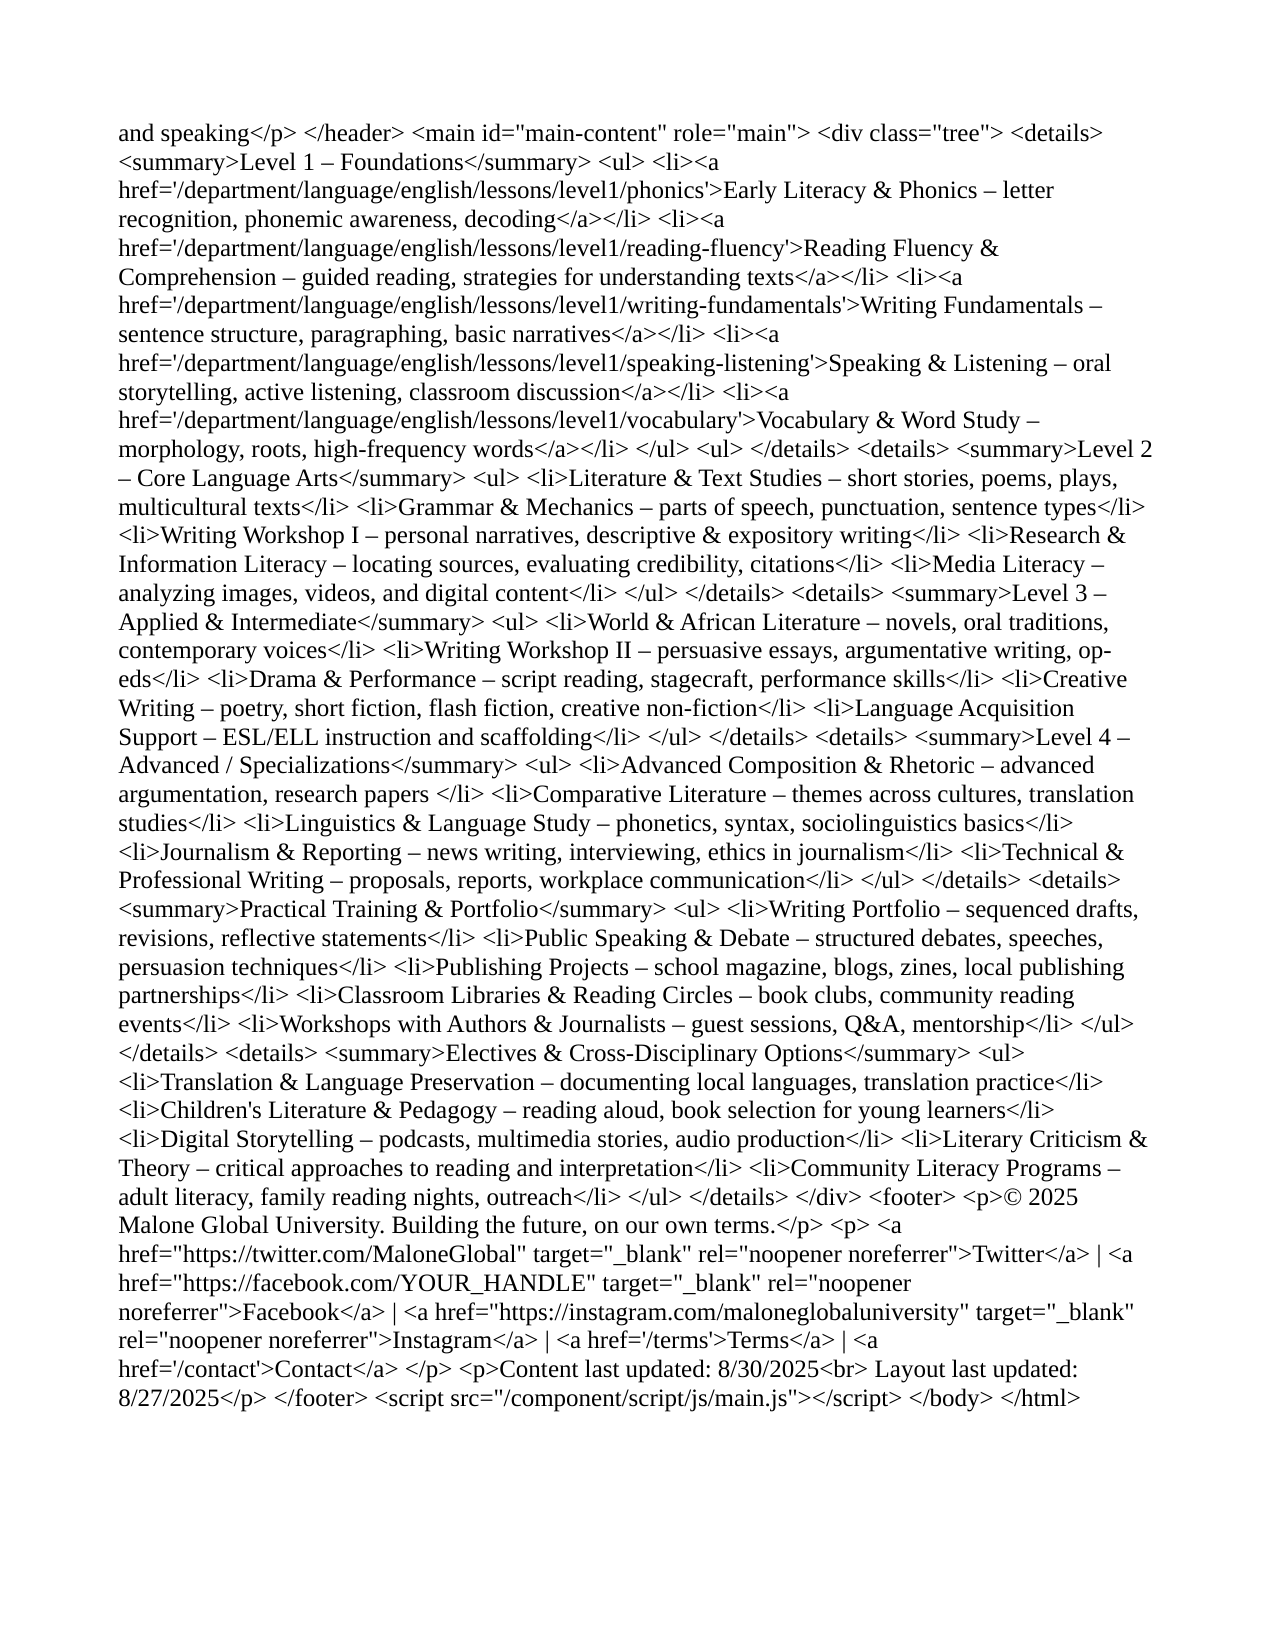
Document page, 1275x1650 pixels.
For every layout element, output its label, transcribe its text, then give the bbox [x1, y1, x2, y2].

text and speaking</p> </header> <main id="main-content" role="main"> <div class="tree"> <details> <summary>Level 1 – Foundations</summary> <ul> <li><a href='/department/language/english/lessons/level1/phonics'>Early Literacy & Phonics – letter recognition, phonemic awareness, decoding</a></li> <li><a href='/department/language/english/lessons/level1/reading-fluency'>Reading Fluency & Comprehension – guided reading, strategies for understanding texts</a></li> <li><a href='/department/language/english/lessons/level1/writing-fundamentals'>Writing Fundamentals – sentence structure, paragraphing, basic narratives</a></li> <li><a href='/department/language/english/lessons/level1/speaking-listening'>Speaking & Listening – oral storytelling, active listening, classroom discussion</a></li> <li><a href='/department/language/english/lessons/level1/vocabulary'>Vocabulary & Word Study – morphology, roots, high-frequency words</a></li> </ul> <ul> </details> <details> <summary>Level 2 – Core Language Arts</summary> <ul> <li>Literature & Text Studies – short stories, poems, plays, multicultural texts</li> <li>Grammar & Mechanics – parts of speech, punctuation, sentence types</li> <li>Writing Workshop I – personal narratives, descriptive & expository writing</li> <li>Research & Information Literacy – locating sources, evaluating credibility, citations</li> <li>Media Literacy – analyzing images, videos, and digital content</li> </ul> </details> <details> <summary>Level 3 – Applied & Intermediate</summary> <ul> <li>World & African Literature – novels, oral traditions, contemporary voices</li> <li>Writing Workshop II – persuasive essays, argumentative writing, op-eds</li> <li>Drama & Performance – script reading, stagecraft, performance skills</li> <li>Creative Writing – poetry, short fiction, flash fiction, creative non-fiction</li> <li>Language Acquisition Support – ESL/ELL instruction and scaffolding</li> </ul> </details> <details> <summary>Level 4 – Advanced / Specializations</summary> <ul> <li>Advanced Composition & Rhetoric – advanced argumentation, research papers </li> <li>Comparative Literature – themes across cultures, translation studies</li> <li>Linguistics & Language Study – phonetics, syntax, sociolinguistics basics</li> <li>Journalism & Reporting – news writing, interviewing, ethics in journalism</li> <li>Technical & Professional Writing – proposals, reports, workplace communication</li> </ul> </details> <details> <summary>Practical Training & Portfolio</summary> <ul> <li>Writing Portfolio – sequenced drafts, revisions, reflective statements</li> <li>Public Speaking & Debate – structured debates, speeches, persuasion techniques</li> <li>Publishing Projects – school magazine, blogs, zines, local publishing partnerships</li> <li>Classroom Libraries & Reading Circles – book clubs, community reading events</li> <li>Workshops with Authors & Journalists – guest sessions, Q&A, mentorship</li> </ul> </details> <details> <summary>Electives & Cross-Disciplinary Options</summary> <ul> <li>Translation & Language Preservation – documenting local languages, translation practice</li> <li>Children's Literature & Pedagogy – reading aloud, book selection for young learners</li> <li>Digital Storytelling – podcasts, multimedia stories, audio production</li> <li>Literary Criticism & Theory – critical approaches to reading and interpretation</li> <li>Community Literacy Programs – adult literacy, family reading nights, outreach</li> </ul> </details> </div> <footer> <p>© 2025 Malone Global University. Building the future, on our own terms.</p> <p> <a href="https://twitter.com/MaloneGlobal" target="_blank" rel="noopener noreferrer">Twitter</a> | <a href="https://facebook.com/YOUR_HANDLE" target="_blank" rel="noopener noreferrer">Facebook</a> | <a href="https://instagram.com/maloneglobaluniversity" target="_blank" rel="noopener noreferrer">Instagram</a> | <a href='/terms'>Terms</a> | <a href='/contact'>Contact</a> </p> <p>Content last updated: 8/30/2025<br> Layout last updated: 8/27/2025</p> </footer> <script src="/component/script/js/main.js"></script> </body> </html> [118, 118, 1157, 1412]
